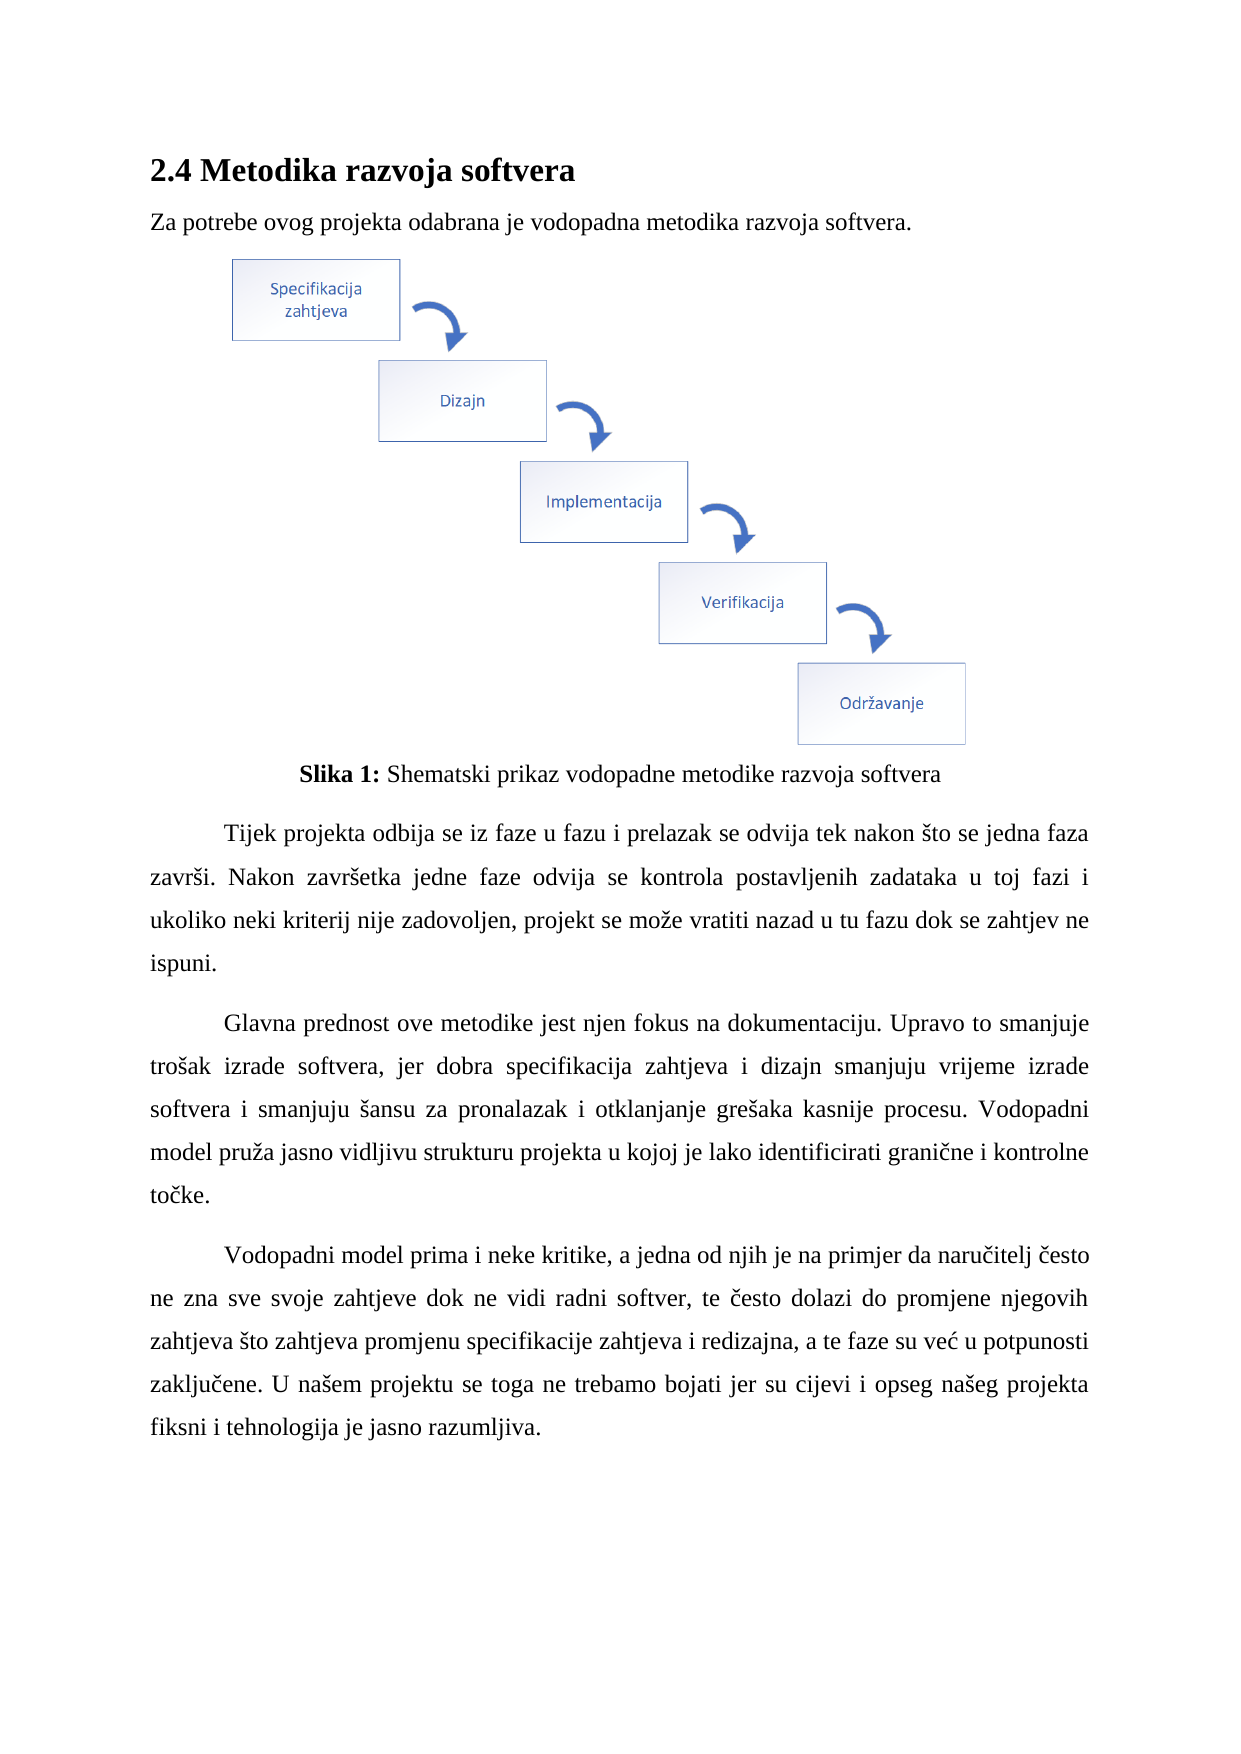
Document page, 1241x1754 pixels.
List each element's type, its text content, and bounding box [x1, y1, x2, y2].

text Vodopadni model prima i neke kritike, a jedna od njih je na primjer da naručitelj često ne zna sve svoje zahtjeve dok ne vidi radni softver, te često dolazi do promjene njegovih zahtjeva što zahtjeva promjenu specifikacije zahtjeva i redizajna, a te faze su već u potpunosti zaključene. U našem projektu se toga ne trebamo bojati jer su cijevi i opseg našeg projekta fiksni i tehnologija je jasno razumljiva. [150, 1240, 1090, 1441]
subtitle 2.4 Metodika razvoja softvera [150, 150, 1090, 188]
text Tijek projekta odbija se iz faze u fazu i prelazak se odvija tek nakon što se jedna faza završi. Nakon završetka jedne faze odvija se kontrola postavljenih zadataka u toj fazi i ukoliko neki kriterij nije zadovoljen, projekt se može vratiti nazad u tu fazu dok se zahtjev ne ispuni. [150, 818, 1090, 977]
text Za potrebe ovog projekta odabrana je vodopadna metodika razvoja softvera. [150, 207, 1090, 236]
text Slika 1: Shematski prikaz vodopadne metodike razvoja softvera [150, 267, 1090, 787]
text Glavna prednost ove metodike jest njen fokus na dokumentaciju. Upravo to smanjuje trošak izrade softvera, jer dobra specifikacija zahtjeva i dizajn smanjuju vrijeme izrade softvera i smanjuju šansu za pronalazak i otklanjanje grešaka kasnije procesu. Vodopadni model pruža jasno vidljivu strukturu projekta u kojoj je lako identificirati granične i kontrolne točke. [150, 1008, 1090, 1209]
